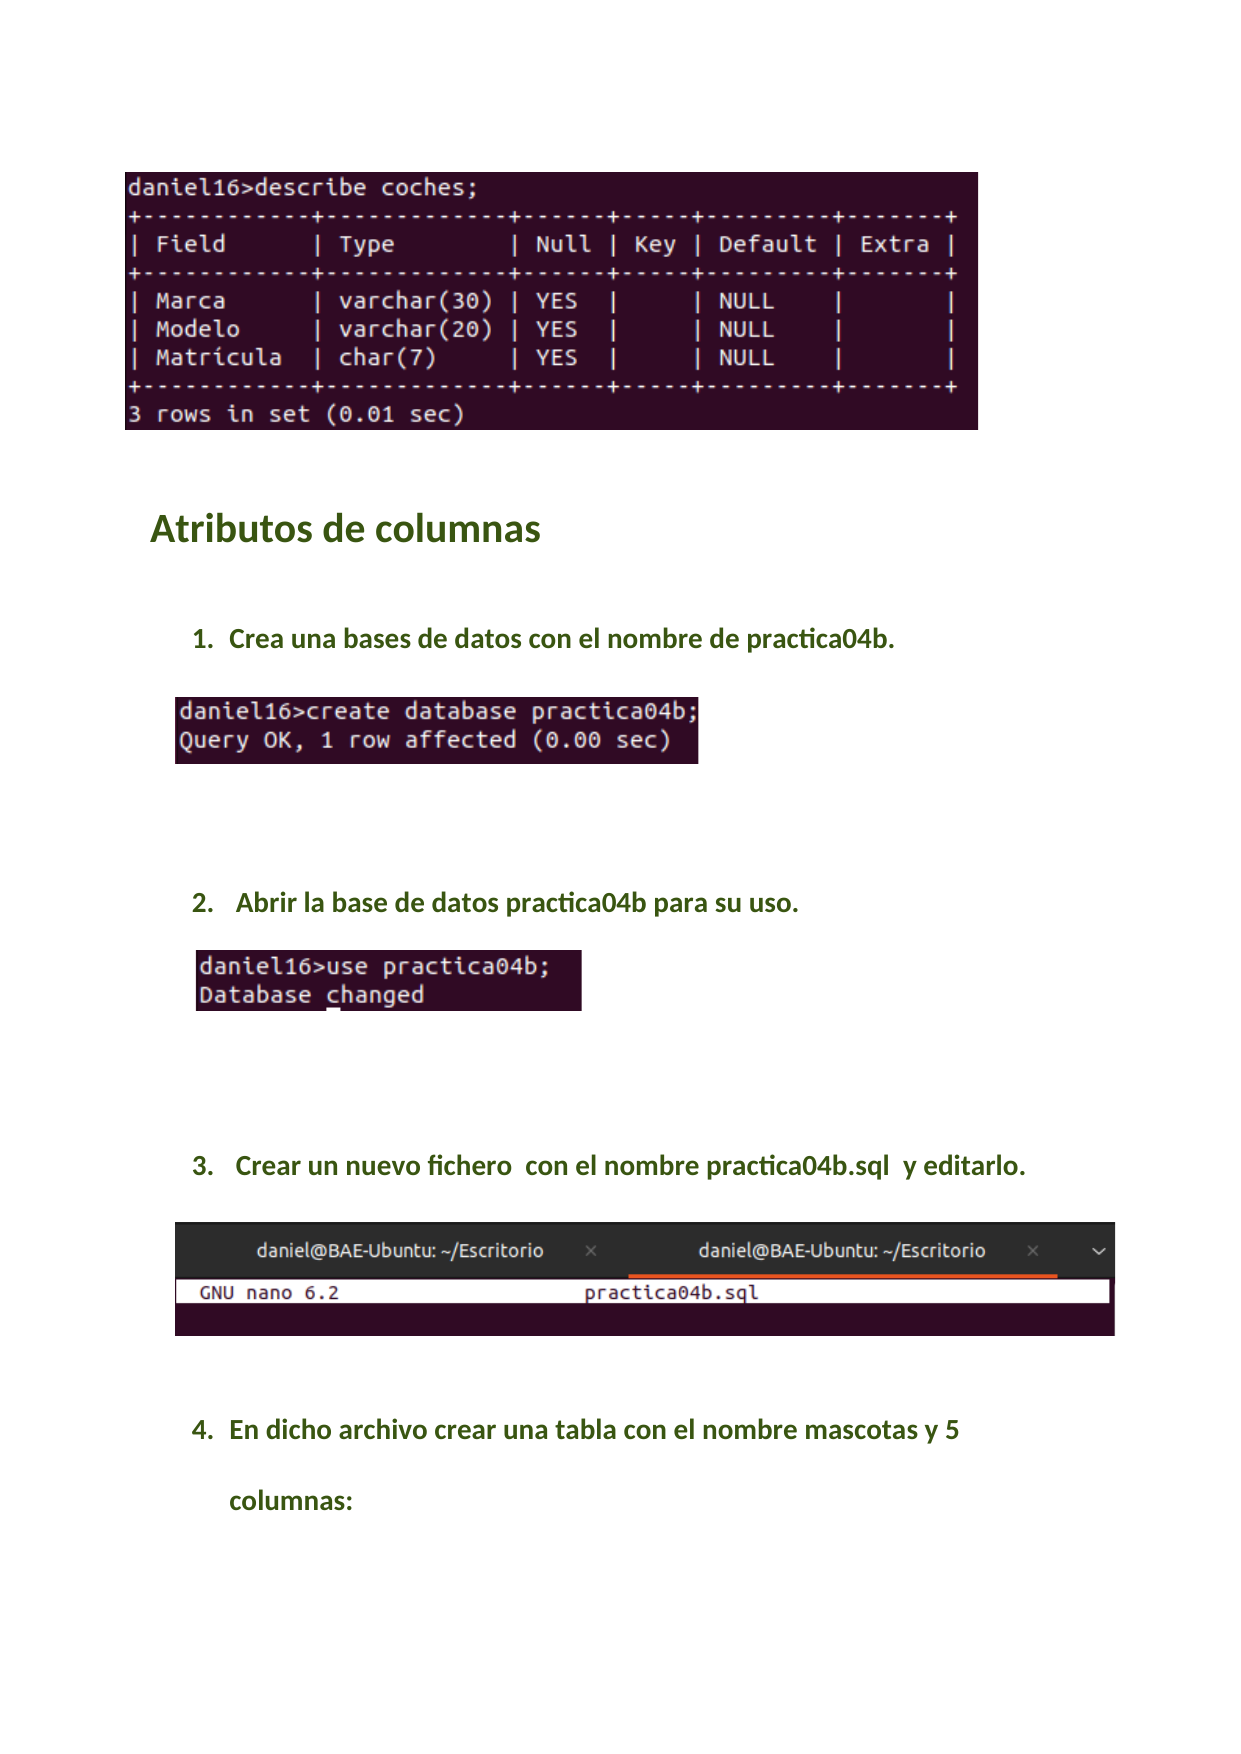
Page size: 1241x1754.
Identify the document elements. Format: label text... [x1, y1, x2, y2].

list Crea una bases de datos con el nombre de practica04b. [192, 620, 1090, 656]
list En dicho archivo crear una tabla con el nombre mascotas y 5 columnas: [192, 1411, 1090, 1518]
list Abrir la base de datos practica04b para su uso. [192, 884, 1090, 919]
picture [175, 697, 699, 764]
list Crear un nuevo fichero con el nombre practica04b.sql y editarlo. [192, 1147, 1090, 1183]
picture [175, 1222, 1116, 1336]
picture [125, 172, 979, 430]
picture [195, 950, 582, 1011]
text Atributos de columnas [150, 502, 1090, 552]
